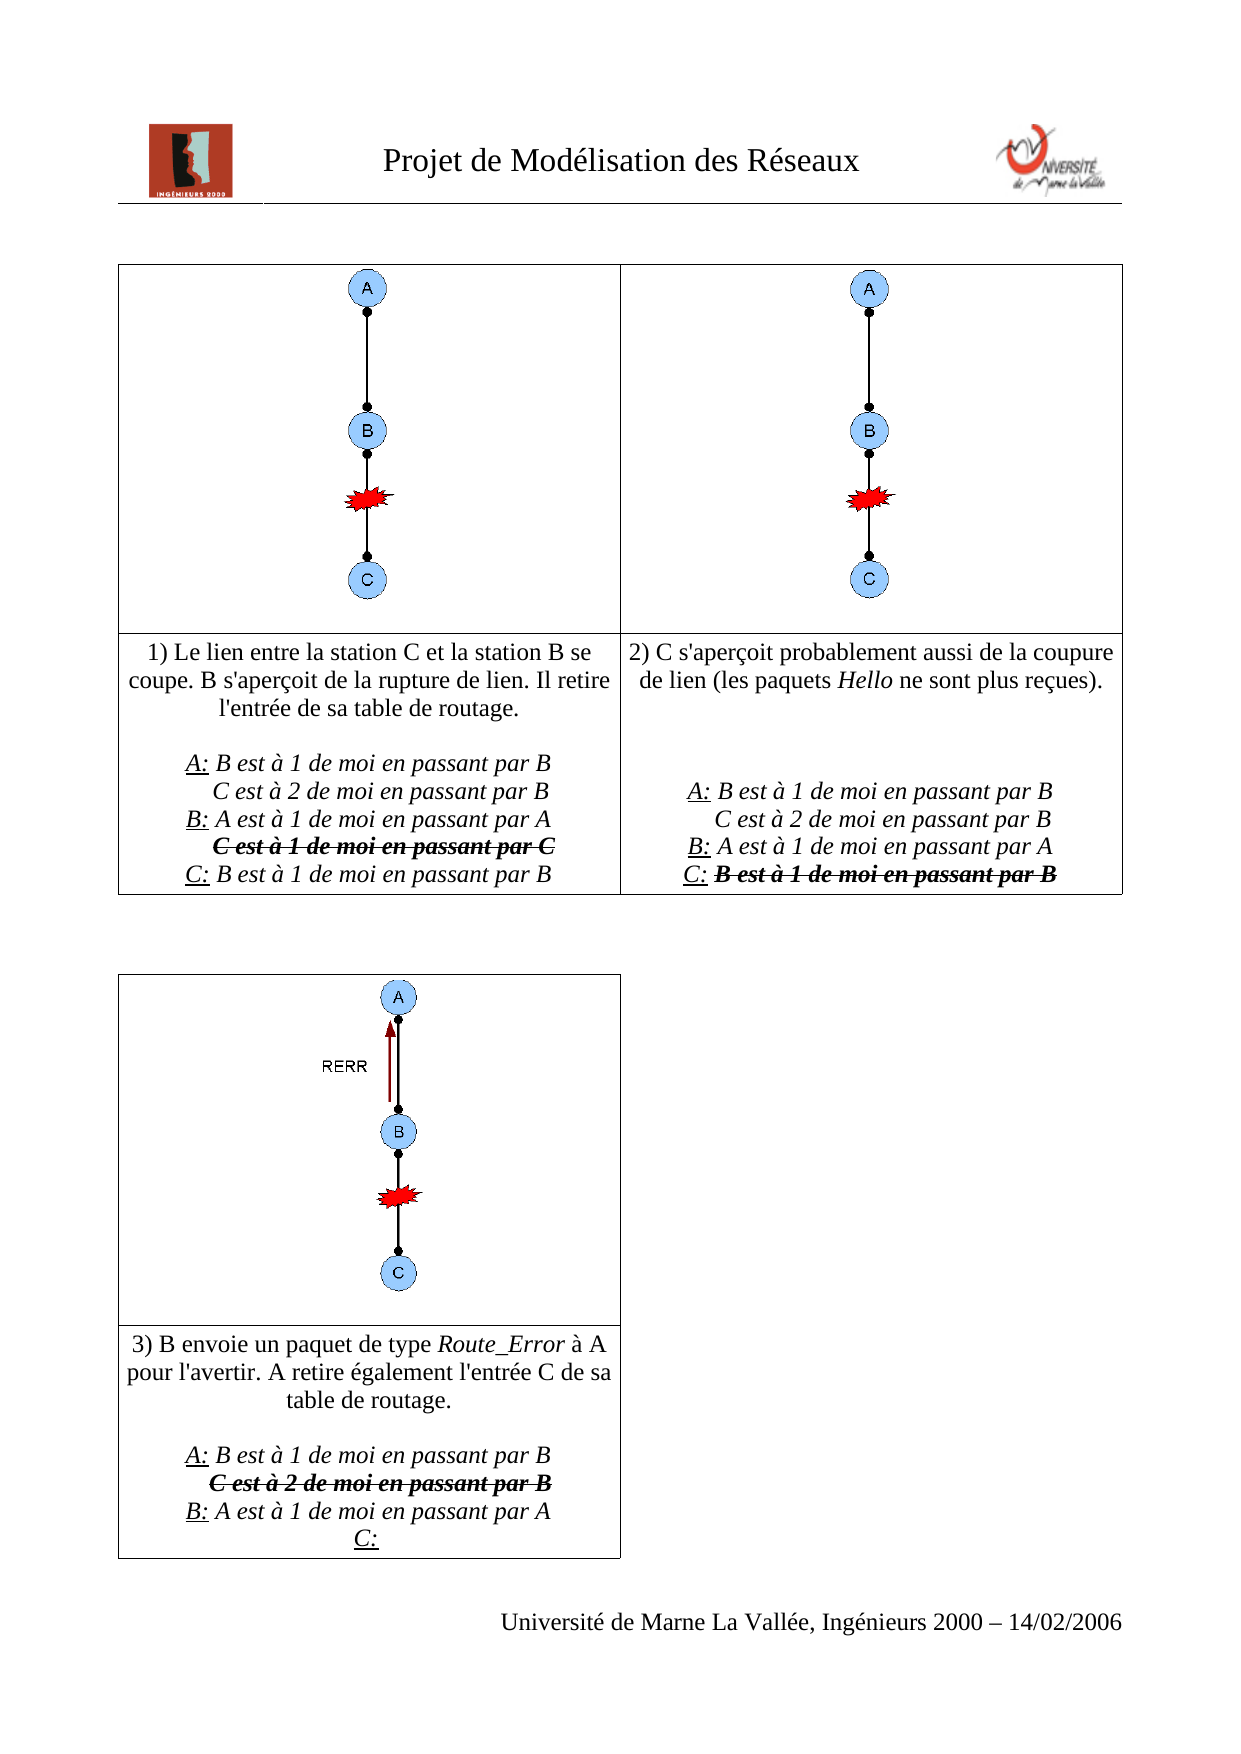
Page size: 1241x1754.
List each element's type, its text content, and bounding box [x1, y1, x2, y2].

picture [343, 269, 395, 600]
table_cell 1) Le lien entre la station C et la station B se coupe. B s'aperçoit de la rupture de lien. Il retire l'entrée de sa table de routage. A: B est à 1 de moi en passant par B C est à 2 de moi en passant par B B: A est à 1 de moi en passant par A C est à 1 de moi en passant par C C: B est à 1 de moi en passant par B [119, 634, 620, 894]
picture [995, 124, 1106, 197]
table_cell 2) C s'aperçoit probablement aussi de la coupure de lien (les paquets Hello ne sont plus reçues). A: B est à 1 de moi en passant par B C est à 2 de moi en passant par B B: A est à 1 de moi en passant par A C: B est à 1 de moi en passant par B [621, 634, 1122, 894]
table_cell 3) B envoie un paquet de type Route_Error à A pour l'avertir. A retire également l'entrée C de sa table de routage. A: B est à 1 de moi en passant par B C est à 2 de moi en passant par B B: A est à 1 de moi en passant par A C: [119, 1326, 620, 1558]
table_header [119, 270, 620, 633]
table_header [119, 265, 620, 269]
table_header [119, 975, 620, 1325]
picture [148, 123, 233, 198]
table_header [621, 599, 1122, 633]
picture [845, 270, 897, 599]
table_header [621, 265, 1122, 598]
picture [315, 980, 423, 1292]
